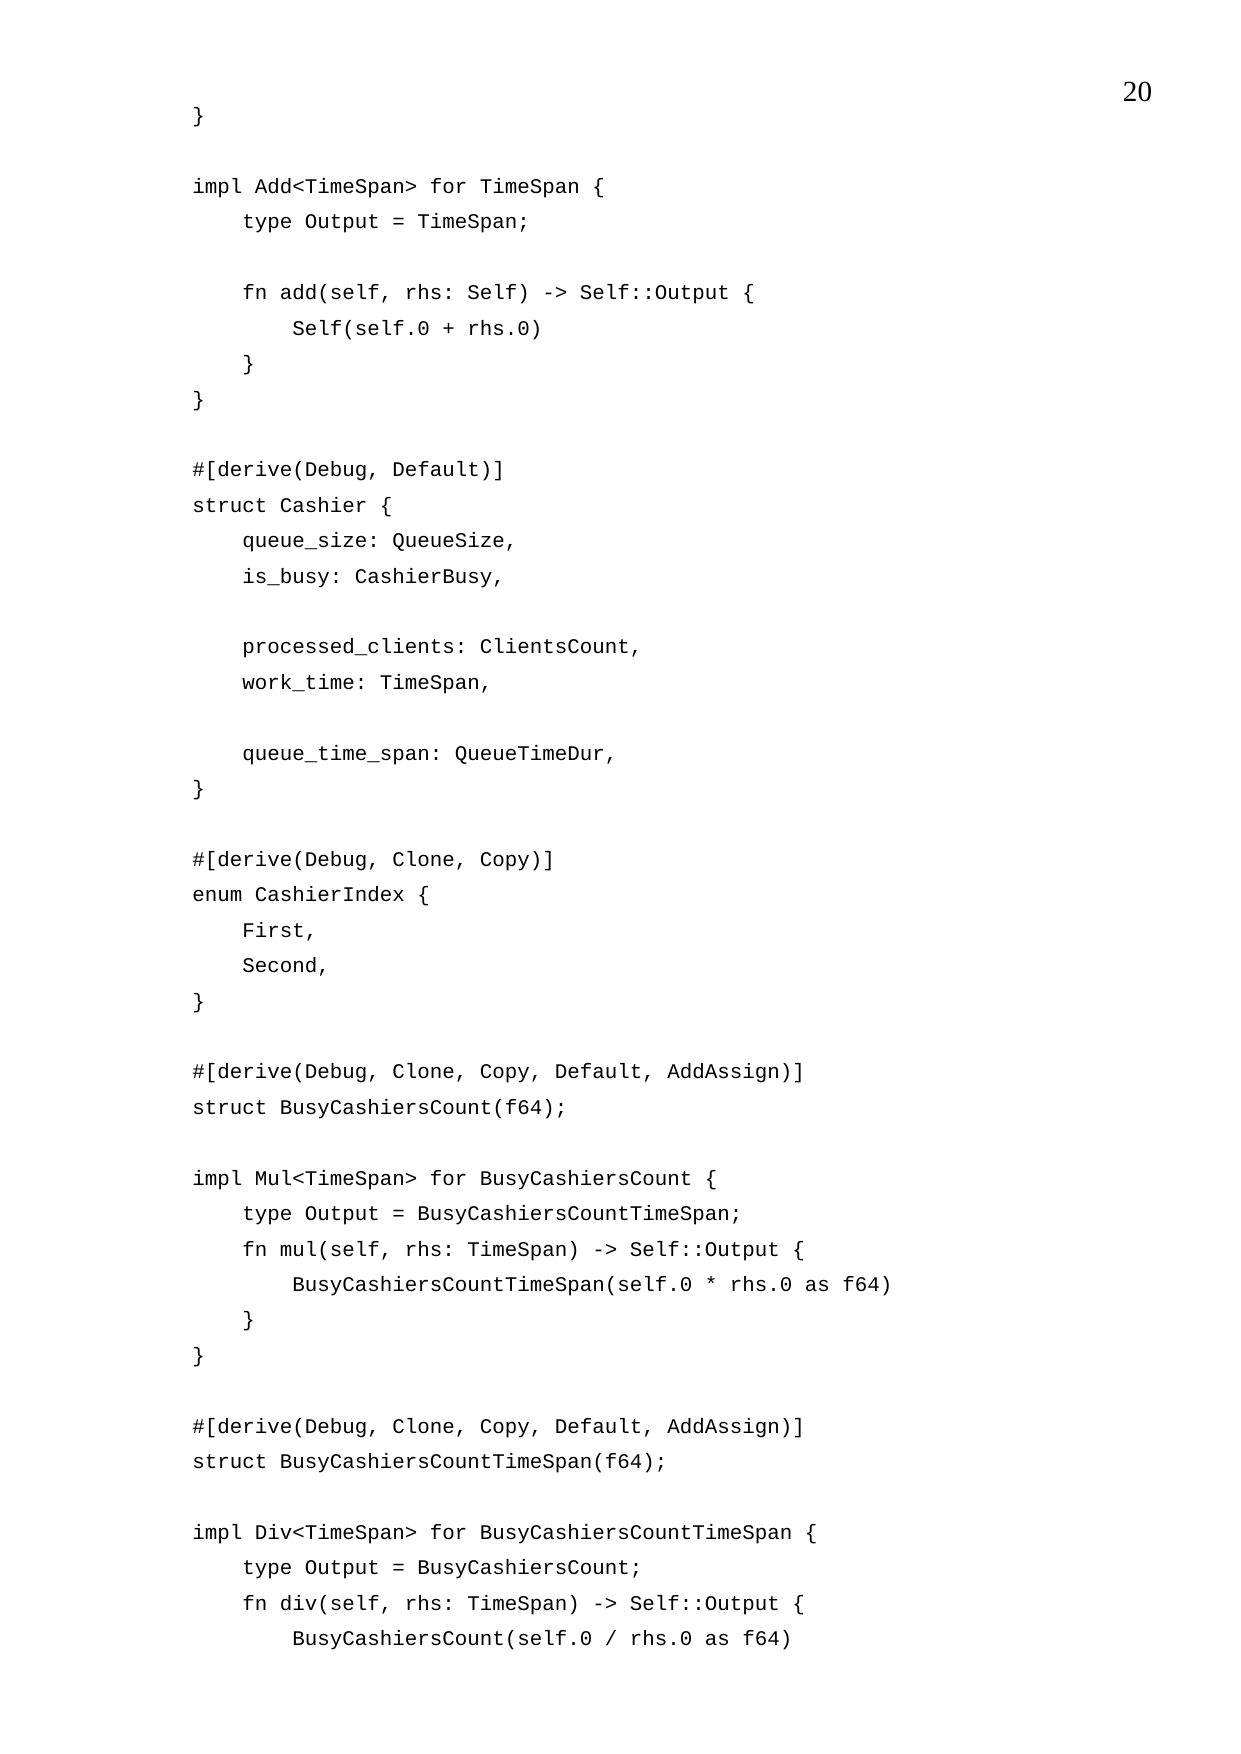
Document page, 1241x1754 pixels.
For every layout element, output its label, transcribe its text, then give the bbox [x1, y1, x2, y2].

text #[derive(Debug, Default)] [118, 459, 1122, 483]
text impl Div<TimeSpan> for BusyCashiersCountTimeSpan { [118, 1522, 1122, 1546]
text } [118, 778, 1122, 802]
text enum CashierIndex { [118, 884, 1122, 908]
text struct Cashier { [118, 495, 1122, 518]
text Second, [118, 955, 1122, 979]
text struct BusyCashiersCountTimeSpan(f64); [118, 1451, 1122, 1475]
text work_time: TimeSpan, [118, 672, 1122, 696]
text type Output = BusyCashiersCountTimeSpan; [118, 1203, 1122, 1227]
text #[derive(Debug, Clone, Copy)] [118, 849, 1122, 873]
text type Output = BusyCashiersCount; [118, 1557, 1122, 1581]
text fn div(self, rhs: TimeSpan) -> Self::Output { [118, 1593, 1122, 1616]
text #[derive(Debug, Clone, Copy, Default, AddAssign)] [118, 1061, 1122, 1085]
text fn mul(self, rhs: TimeSpan) -> Self::Output { [118, 1238, 1122, 1262]
text First, [118, 920, 1122, 943]
text } [118, 388, 1122, 412]
text } [118, 991, 1122, 1014]
text impl Mul<TimeSpan> for BusyCashiersCount { [118, 1168, 1122, 1191]
text #[derive(Debug, Clone, Copy, Default, AddAssign)] [118, 1416, 1122, 1439]
text fn add(self, rhs: Self) -> Self::Output { [118, 282, 1122, 306]
text processed_clients: ClientsCount, [118, 636, 1122, 660]
text impl Add<TimeSpan> for TimeSpan { [118, 176, 1122, 200]
text is_busy: CashierBusy, [118, 566, 1122, 589]
text queue_size: QueueSize, [118, 530, 1122, 554]
text } [118, 1309, 1122, 1333]
text type Output = TimeSpan; [118, 211, 1122, 235]
text BusyCashiersCountTimeSpan(self.0 * rhs.0 as f64) [118, 1274, 1122, 1298]
text queue_time_span: QueueTimeDur, [118, 743, 1122, 766]
text } [118, 353, 1122, 377]
text Self(self.0 + rhs.0) [118, 318, 1122, 341]
text struct BusyCashiersCount(f64); [118, 1097, 1122, 1121]
text BusyCashiersCount(self.0 / rhs.0 as f64) [118, 1628, 1122, 1652]
text } [118, 105, 1122, 129]
text } [118, 1345, 1122, 1368]
